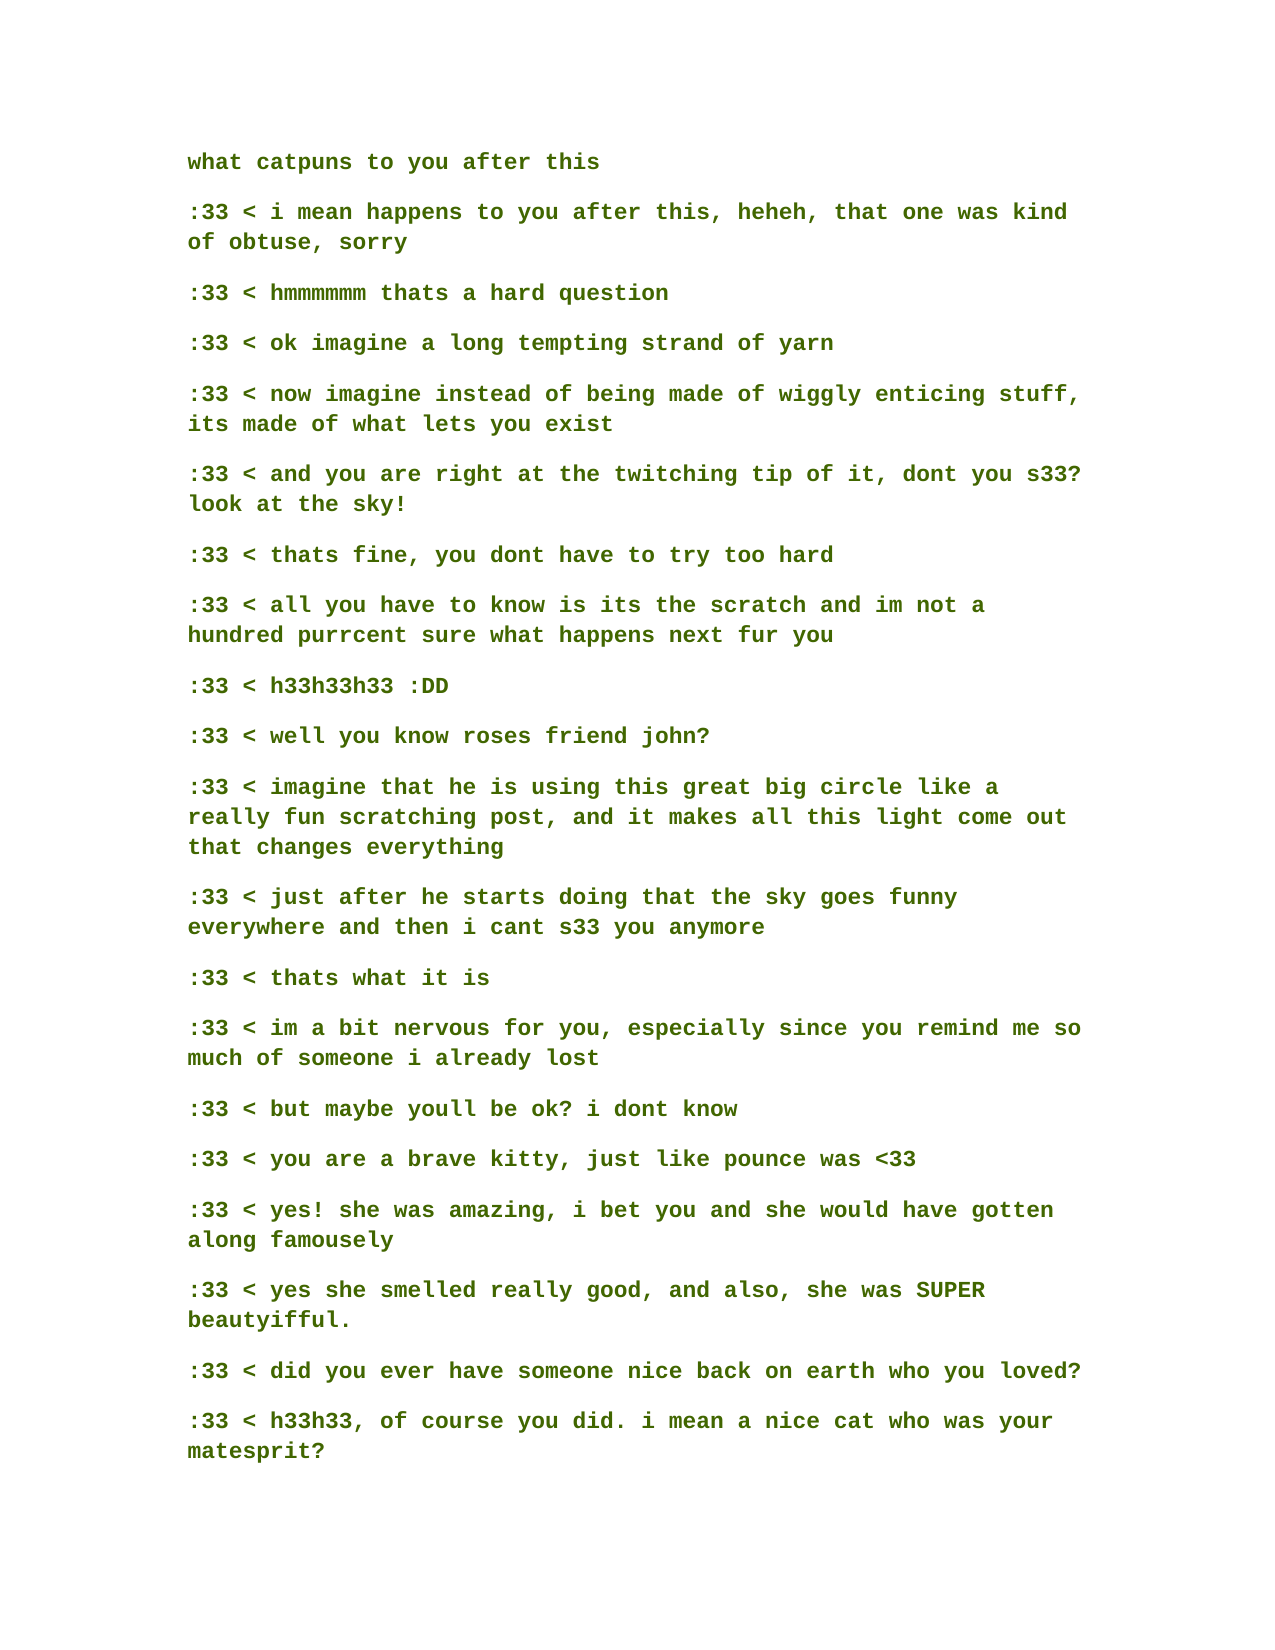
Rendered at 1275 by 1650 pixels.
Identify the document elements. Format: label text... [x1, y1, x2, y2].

text :33 < i mean happens to you after this, heheh, that one was kind of obtuse, sorry [187, 201, 1087, 256]
text :33 < ok imagine a long tempting strand of yarn [187, 332, 1087, 358]
text :33 < well you know roses friend john? [187, 725, 1087, 751]
text :33 < hmmmmmm thats a hard question [187, 281, 1087, 307]
text :33 < h33h33, of course you did. i mean a nice cat who was your matesprit? [187, 1410, 1087, 1466]
text :33 < yes she smelled really good, and also, she was SUPER beautyifful. [187, 1279, 1087, 1334]
text :33 < h33h33h33 :DD [187, 674, 1087, 700]
text :33 < thats fine, you dont have to try too hard [187, 543, 1087, 569]
text :33 < now imagine instead of being made of wiggly enticing stuff, its made of what lets you exist [187, 382, 1087, 438]
text :33 < did you ever have someone nice back on earth who you loved? [187, 1359, 1087, 1385]
text :33 < but maybe youll be ok? i dont know [187, 1097, 1087, 1123]
text :33 < yes! she was amazing, i bet you and she would have gotten along famousely [187, 1198, 1087, 1254]
text :33 < all you have to know is its the scratch and im not a hundred purrcent sure what happens next fur you [187, 594, 1087, 649]
text :33 < thats what it is [187, 966, 1087, 992]
text what catpuns to you after this [187, 150, 1087, 176]
text :33 < and you are right at the twitching tip of it, dont you s33? look at the sky! [187, 463, 1087, 518]
text :33 < you are a brave kitty, just like pounce was <33 [187, 1148, 1087, 1174]
text :33 < imagine that he is using this great big circle like a really fun scratching post, and it makes all this light come out that changes everything [187, 775, 1087, 861]
text :33 < just after he starts doing that the sky goes funny everywhere and then i cant s33 you anymore [187, 886, 1087, 941]
text :33 < im a bit nervous for you, especially since you remind me so much of someone i already lost [187, 1017, 1087, 1072]
